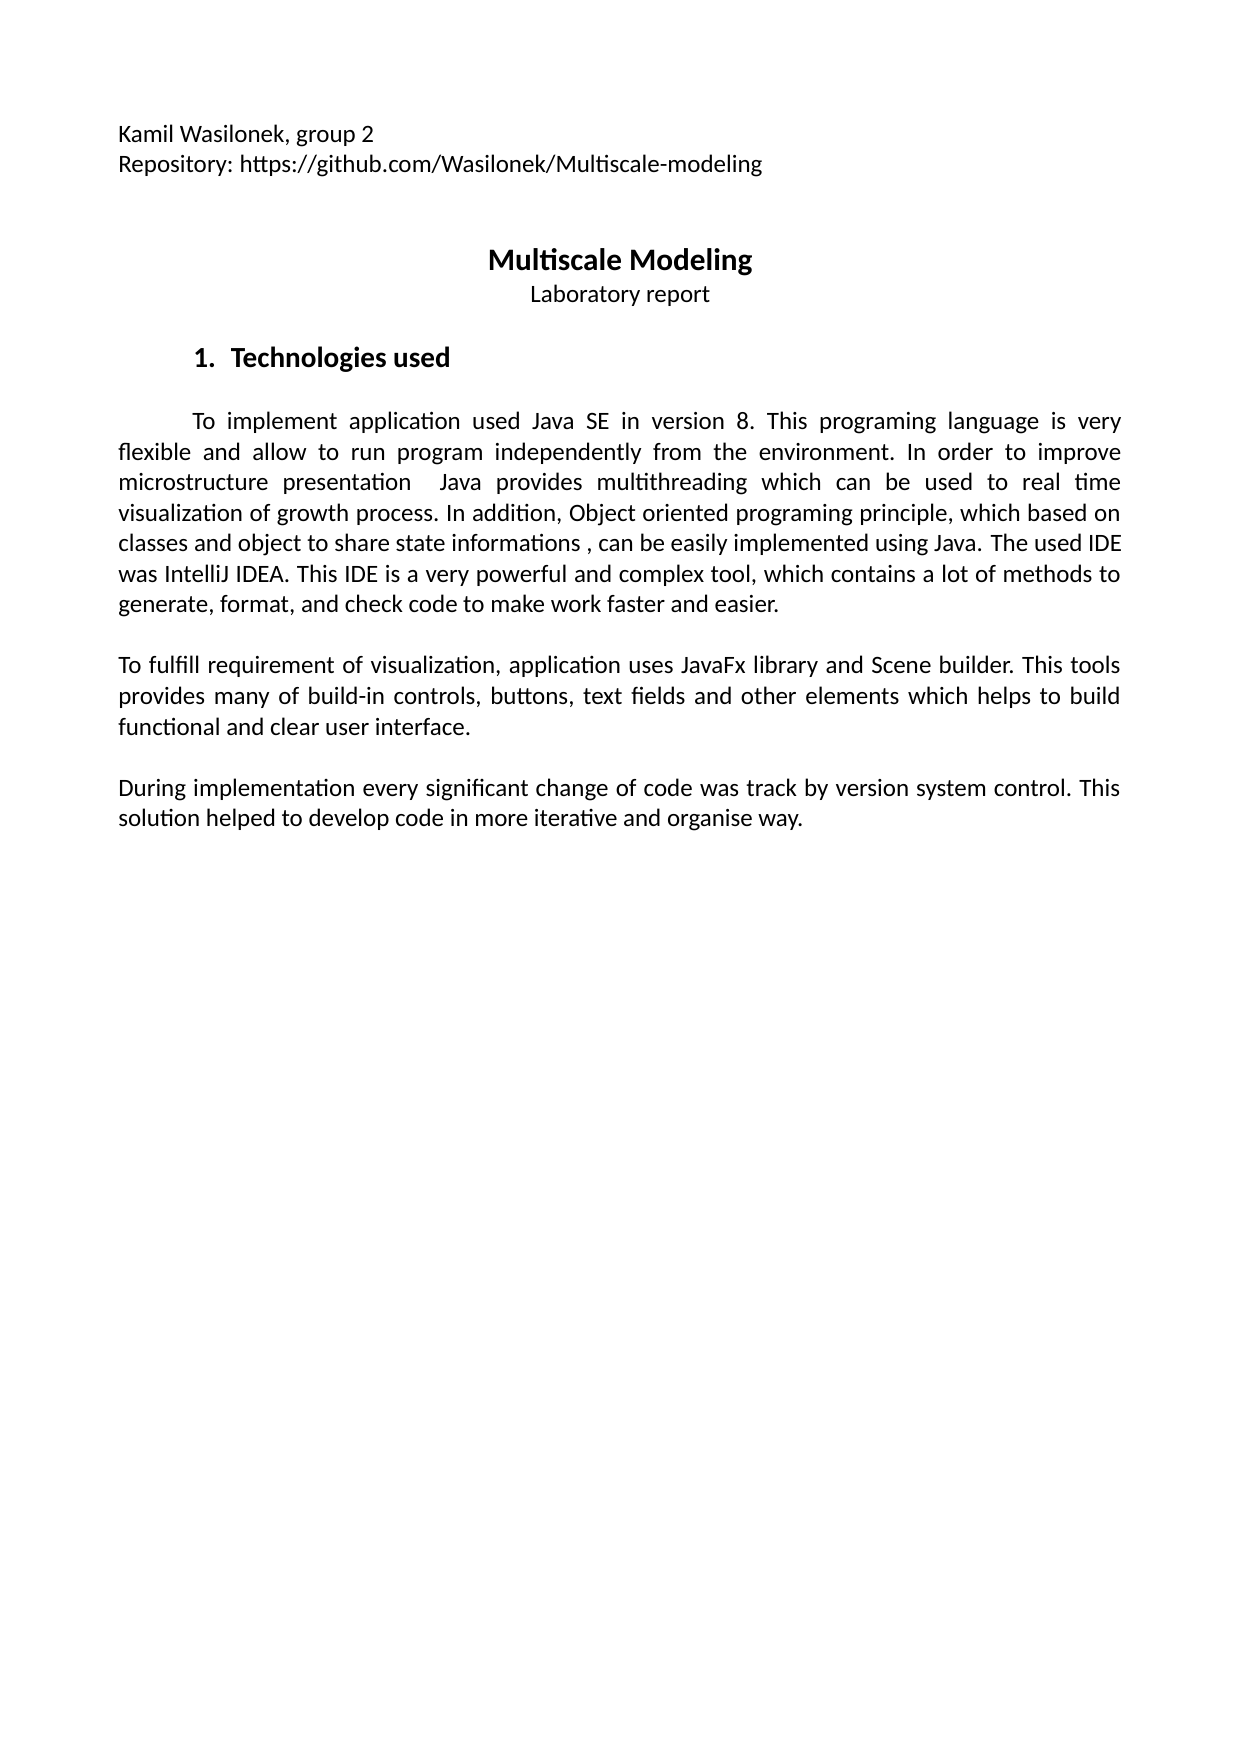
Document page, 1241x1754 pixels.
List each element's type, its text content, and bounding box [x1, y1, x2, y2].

text Laboratory report [118, 278, 1122, 309]
text During implementation every significant change of code was track by version system control. This solution helped to develop code in more iterative and organise way. [118, 772, 1122, 833]
text Multiscale Modeling [118, 240, 1122, 278]
text Kamil Wasilonek, group 2 [118, 118, 1122, 149]
text To fulfill requirement of visualization, application uses JavaFx library and Scene builder. This tools provides many of build-in controls, buttons, text fields and other elements which helps to build functional and clear user interface. [118, 650, 1122, 741]
text Repository: https://github.com/Wasilonek/Multiscale-modeling [118, 149, 1122, 179]
list Technologies used [193, 339, 1122, 375]
text To implement application used Java SE in version 8. This programing language is very flexible and allow to run program independently from the environment. In order to improve microstructure presentation Java provides multithreading which can be used to real time visualization of growth process. In addition, Object oriented programing principle, which based on classes and object to share state informations , can be easily implemented using Java. The used IDE was IntelliJ IDEA. This IDE is a very powerful and complex tool, which contains a lot of methods to generate, format, and check code to make work faster and easier. [118, 406, 1122, 619]
